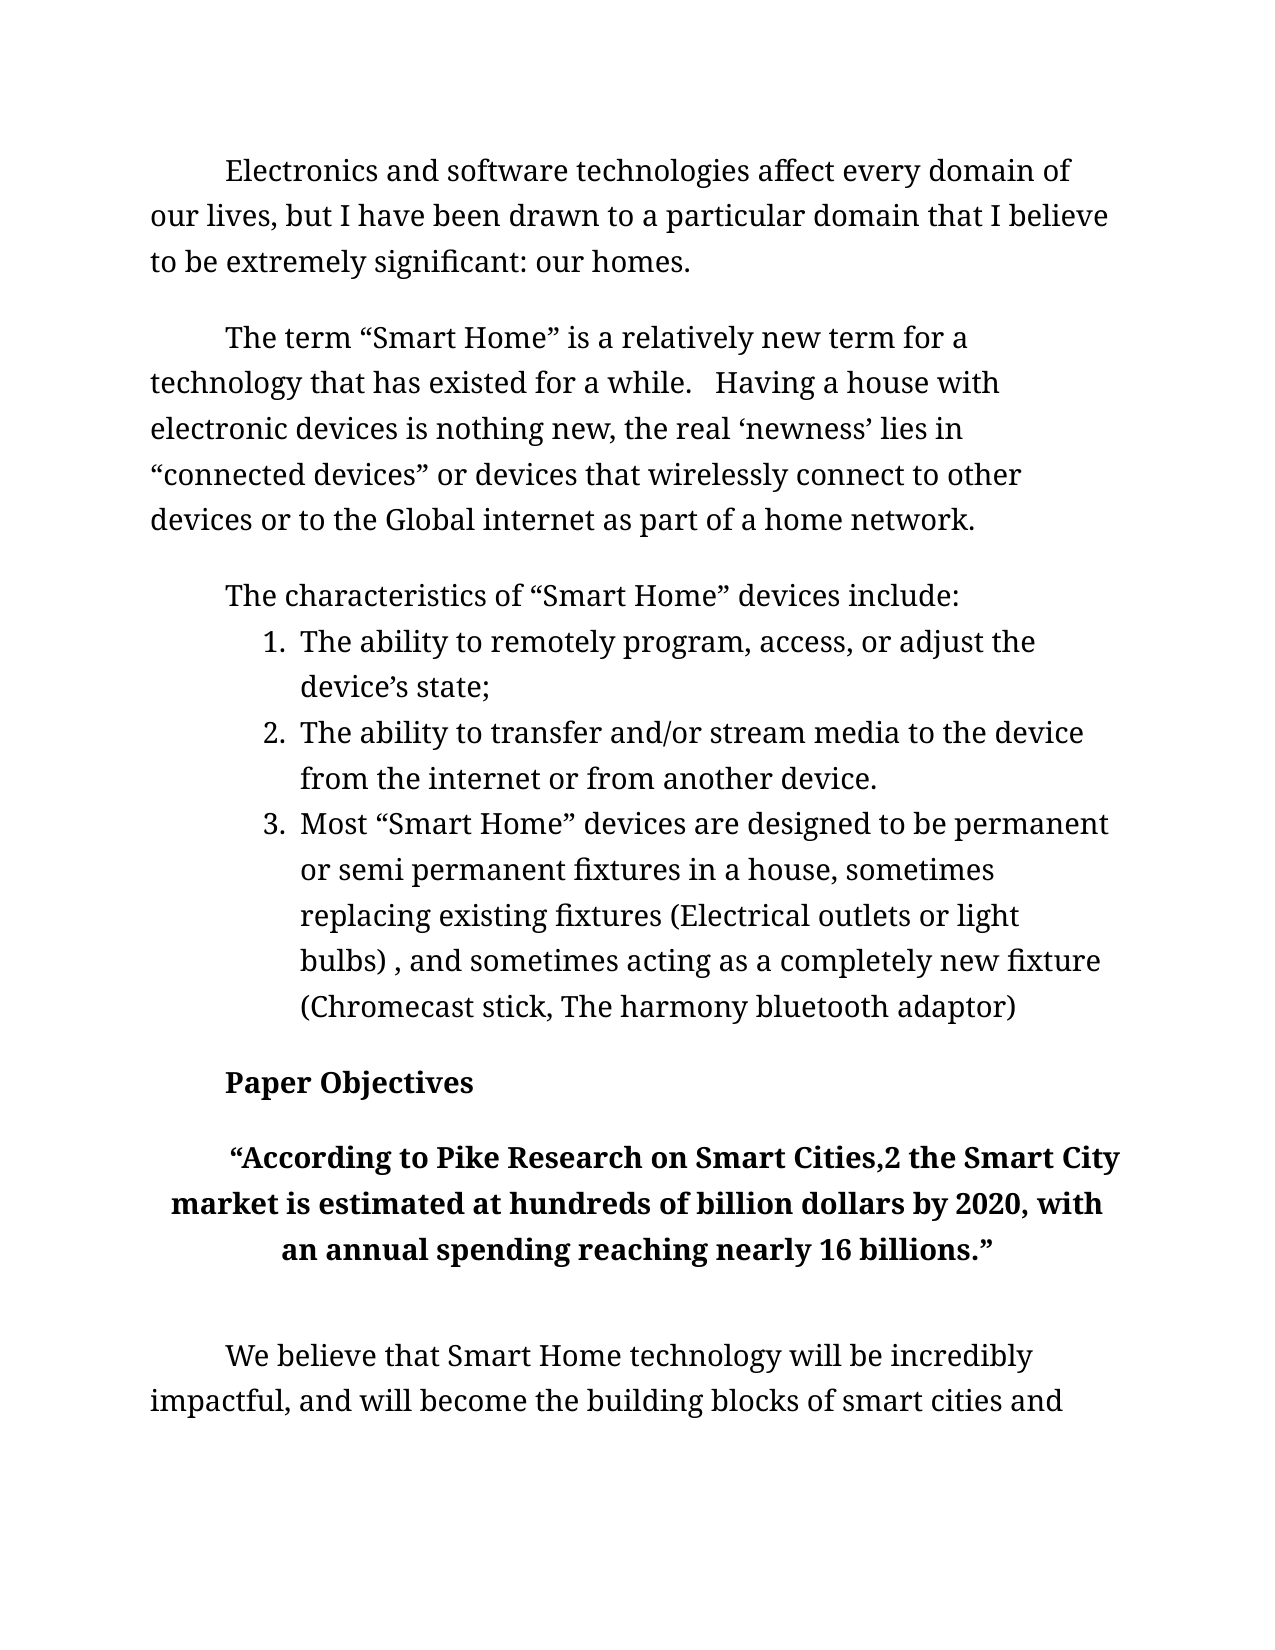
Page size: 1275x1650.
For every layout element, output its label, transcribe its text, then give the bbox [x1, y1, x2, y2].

text Electronics and software technologies affect every domain of our lives, but I have been drawn to a particular domain that I believe to be extremely significant: our homes. [150, 150, 1125, 281]
text “According to Pike Research on Smart Cities,2 the Smart City market is estimated at hundreds of billion dollars by 2020, with an annual spending reaching nearly 16 billions.” [150, 1138, 1125, 1269]
text We believe that Smart Home technology will be incredibly impactful, and will become the building blocks of smart cities and [150, 1335, 1125, 1420]
list Most “Smart Home” devices are designed to be permanent or semi permanent fixtures in a house, sometimes replacing existing fixtures (Electrical outlets or light bulbs) , and sometimes acting as a completely new fixture (Chromecast stick, The harmony bluetooth adaptor) [262, 803, 1125, 1026]
text Paper Objectives [150, 1062, 1125, 1102]
text The characteristics of “Smart Home” devices include: [150, 575, 1125, 615]
list The ability to remotely program, access, or adjust the device’s state; [262, 621, 1125, 706]
text The term “Smart Home” is a relatively new term for a technology that has existed for a while. Having a house with electronic devices is nothing new, the real ‘newness’ lies in “connected devices” or devices that wirelessly connect to other devices or to the Global internet as part of a home network. [150, 317, 1125, 539]
list The ability to transfer and/or stream media to the device from the internet or from another device. [262, 712, 1125, 798]
